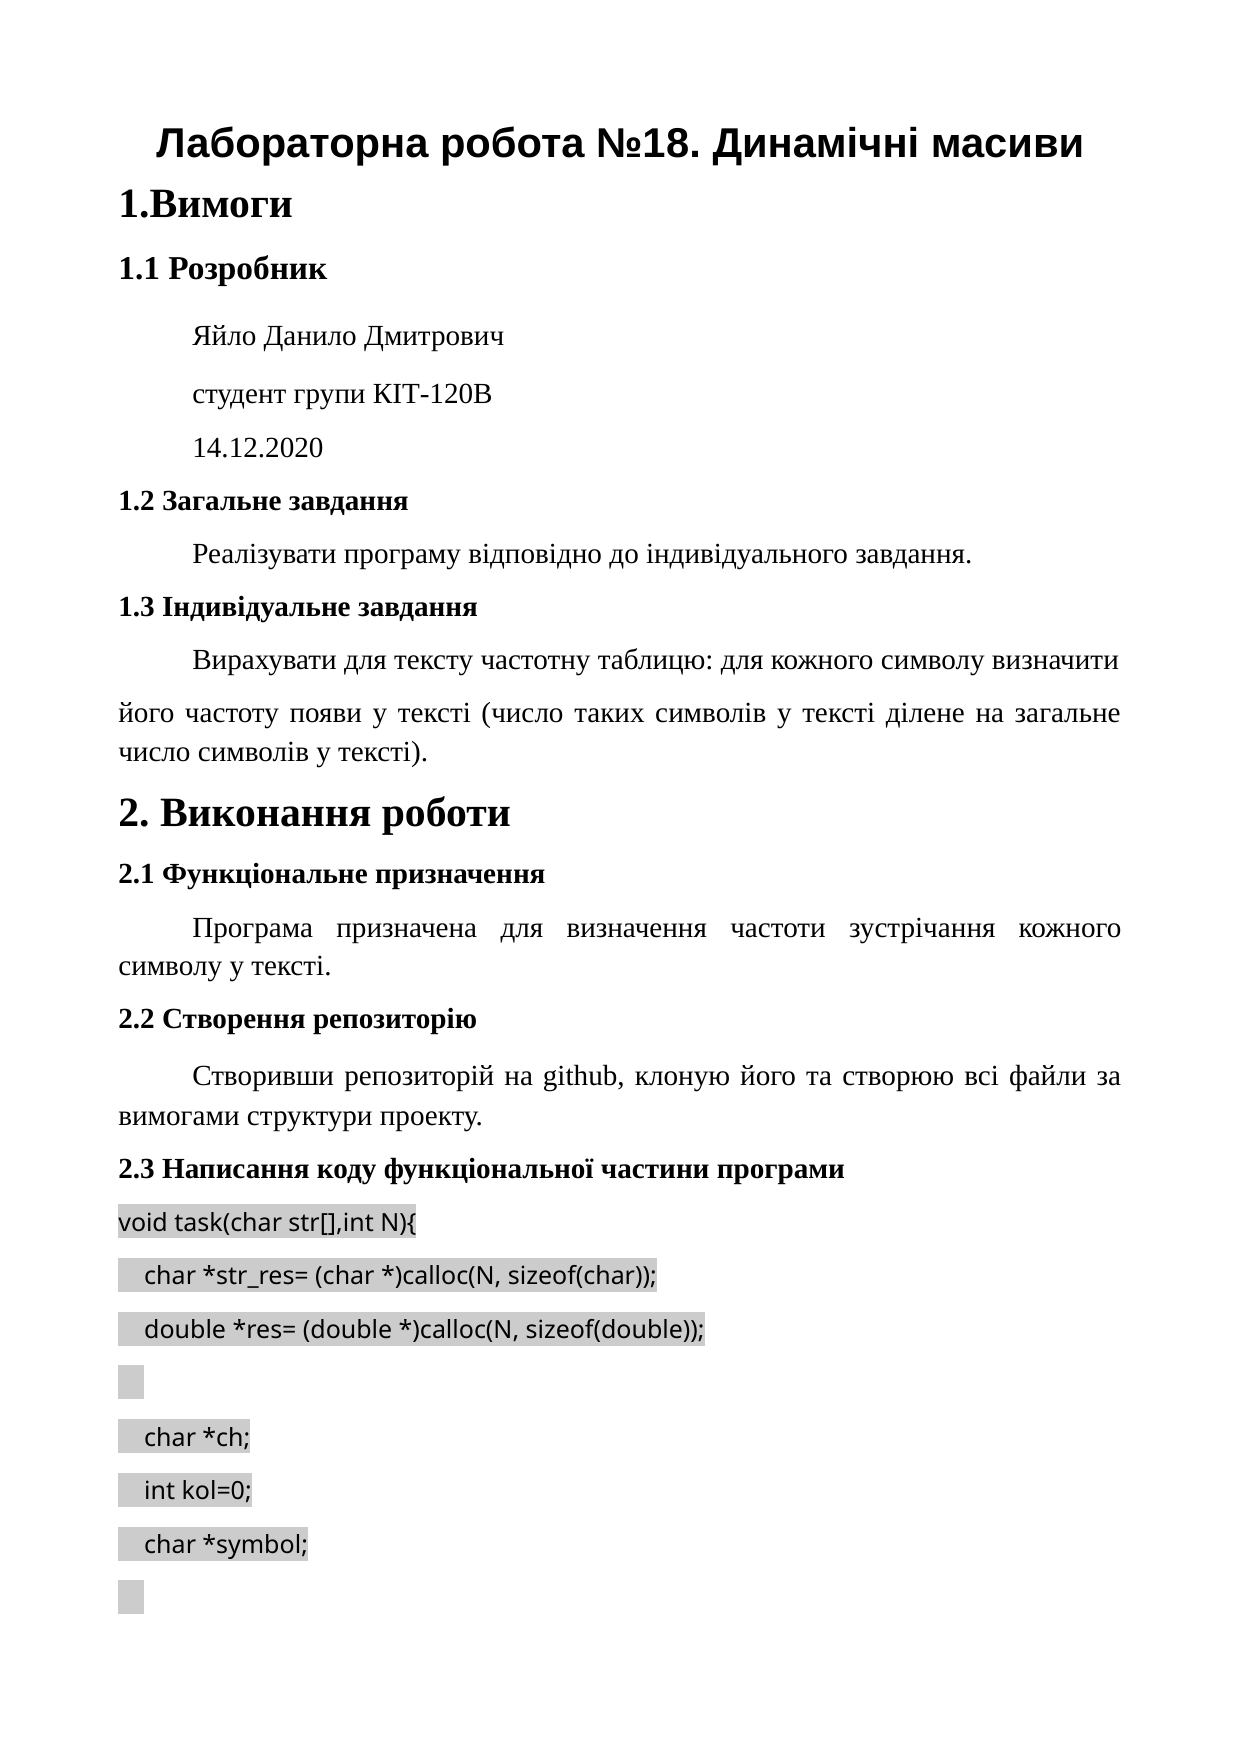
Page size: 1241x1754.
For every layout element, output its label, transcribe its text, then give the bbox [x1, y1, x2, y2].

text 1.1 Розробник [118, 248, 1122, 287]
text 2.2 Створення репозиторію [118, 1001, 1122, 1035]
text 1.3 Індивідуальне завдання [118, 589, 1122, 623]
text 14.12.2020 [118, 430, 1122, 463]
text char *symbol; [118, 1527, 1122, 1561]
text int kol=0; [118, 1473, 1122, 1507]
text Створивши репозиторій на github, клоную його та створюю всі файли за вимогами структури проекту. [118, 1054, 1122, 1131]
text void task(char str[],int N){ [118, 1204, 1122, 1238]
text 2. Виконання роботи [118, 787, 1122, 835]
text double *res= (double *)calloc(N, sizeof(double)); [118, 1312, 1122, 1346]
text 1.Вимоги [118, 178, 1122, 226]
text Реалізувати програму відповідно до індивідуального завдання. [118, 536, 1122, 569]
text Яйло Данило Дмитрович [118, 307, 1122, 355]
text 2.1 Функціональне призначення [118, 857, 1122, 890]
text Програма призначена для визначення частоти зустрічання кожного символу у тексті. [118, 910, 1122, 982]
text Вирахувати для тексту частотну таблицю: для кожного символу визначити [118, 642, 1122, 676]
text 2.3 Написання коду функціональної частини програми [118, 1151, 1122, 1184]
text студент групи КІТ-120В [118, 377, 1122, 410]
title Лабораторна робота №18. Динамічні масиви [118, 118, 1122, 166]
text його частоту появи у тексті (число таких символів у тексті ділене на загальне число символів у тексті). [118, 695, 1122, 767]
text char *str_res= (char *)calloc(N, sizeof(char)); [118, 1258, 1122, 1292]
text 1.2 Загальне завдання [118, 483, 1122, 516]
text char *ch; [118, 1419, 1122, 1453]
